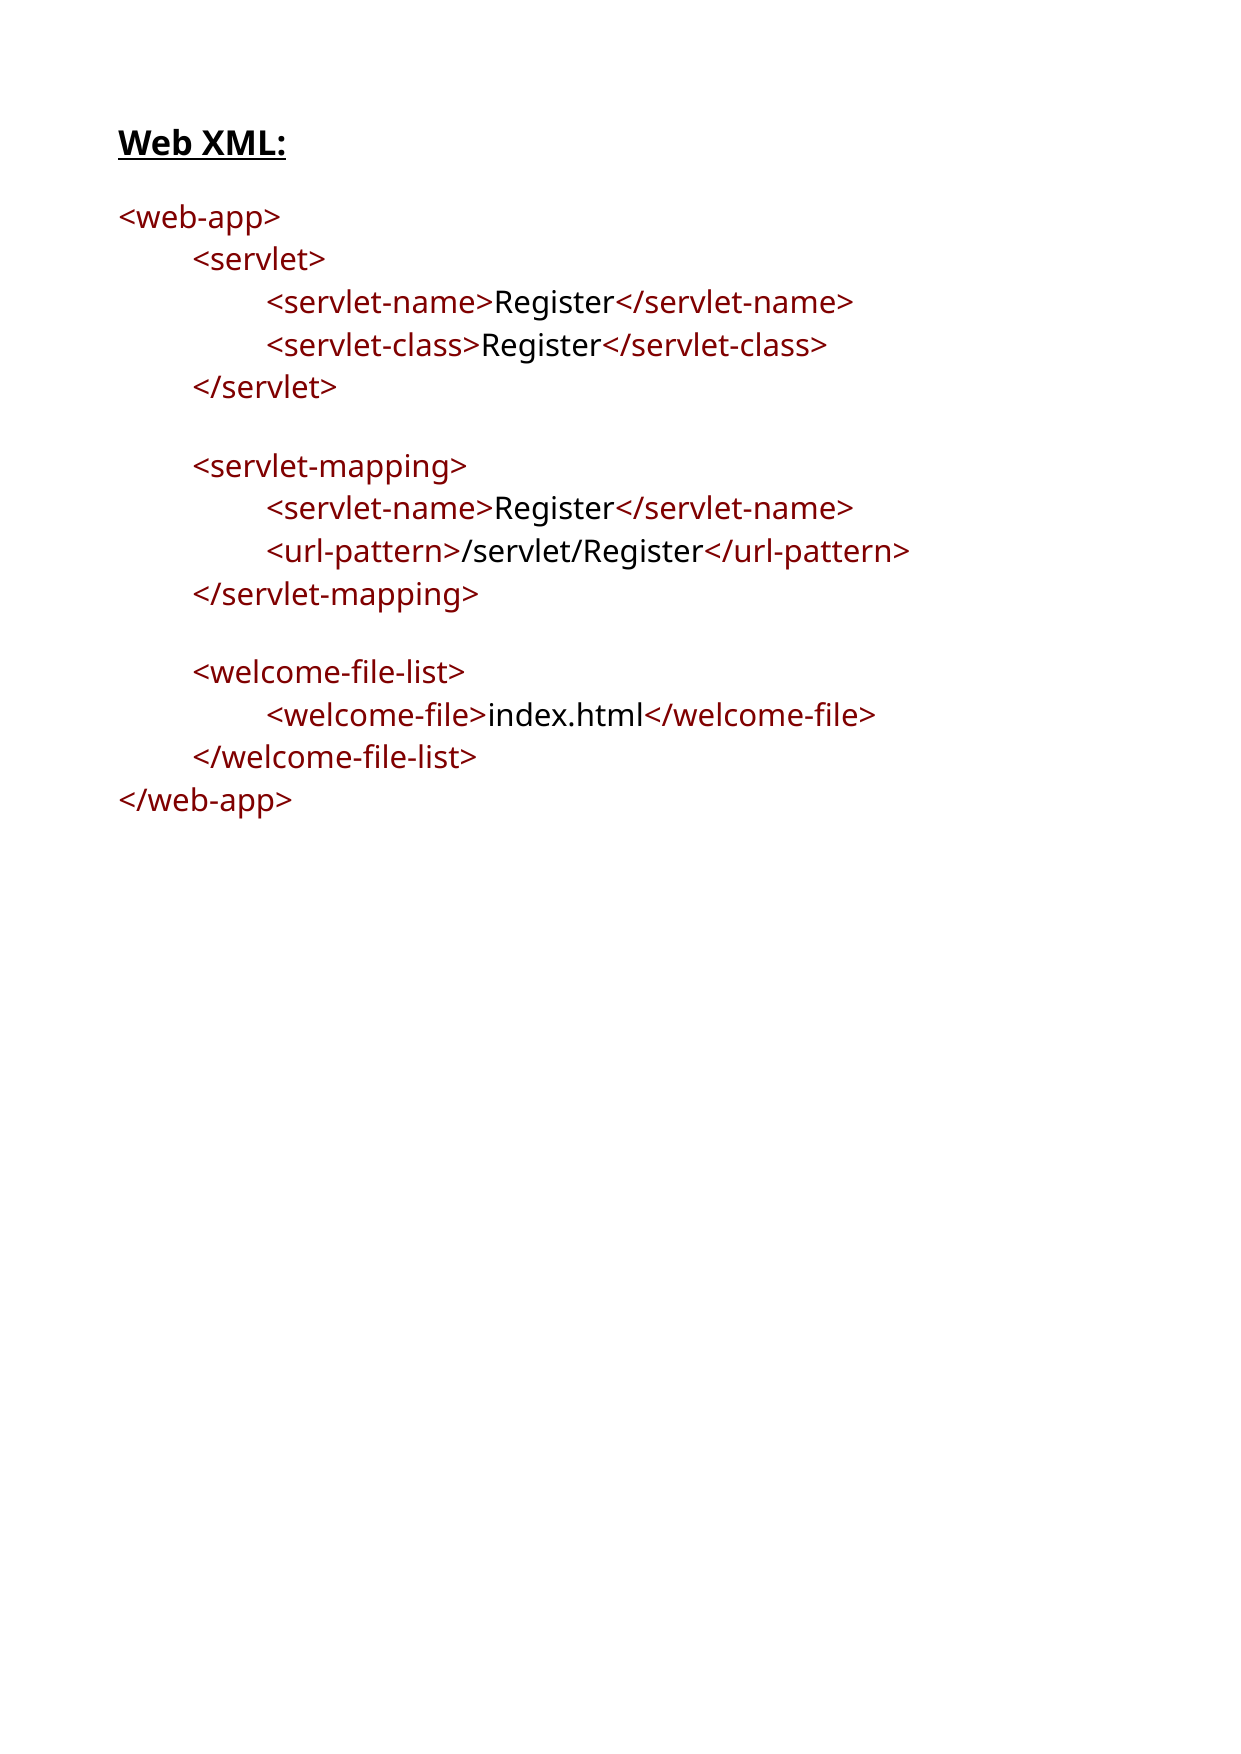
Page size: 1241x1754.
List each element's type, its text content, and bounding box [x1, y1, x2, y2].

text <url-pattern>/servlet/Register</url-pattern> [118, 529, 1122, 572]
text <servlet> [118, 237, 1122, 280]
text <servlet-name>Register</servlet-name> [118, 280, 1122, 323]
text <welcome-file-list> [118, 650, 1122, 693]
text <web-app> [118, 195, 1122, 237]
text </servlet-mapping> [118, 572, 1122, 614]
text </web-app> [118, 778, 1122, 821]
text <servlet-class>Register</servlet-class> [118, 323, 1122, 365]
text <servlet-name>Register</servlet-name> [118, 486, 1122, 529]
text </servlet> [118, 365, 1122, 408]
text </welcome-file-list> [118, 735, 1122, 778]
text Web XML: [118, 118, 1122, 165]
text <welcome-file>index.html</welcome-file> [118, 693, 1122, 735]
text <servlet-mapping> [118, 444, 1122, 486]
